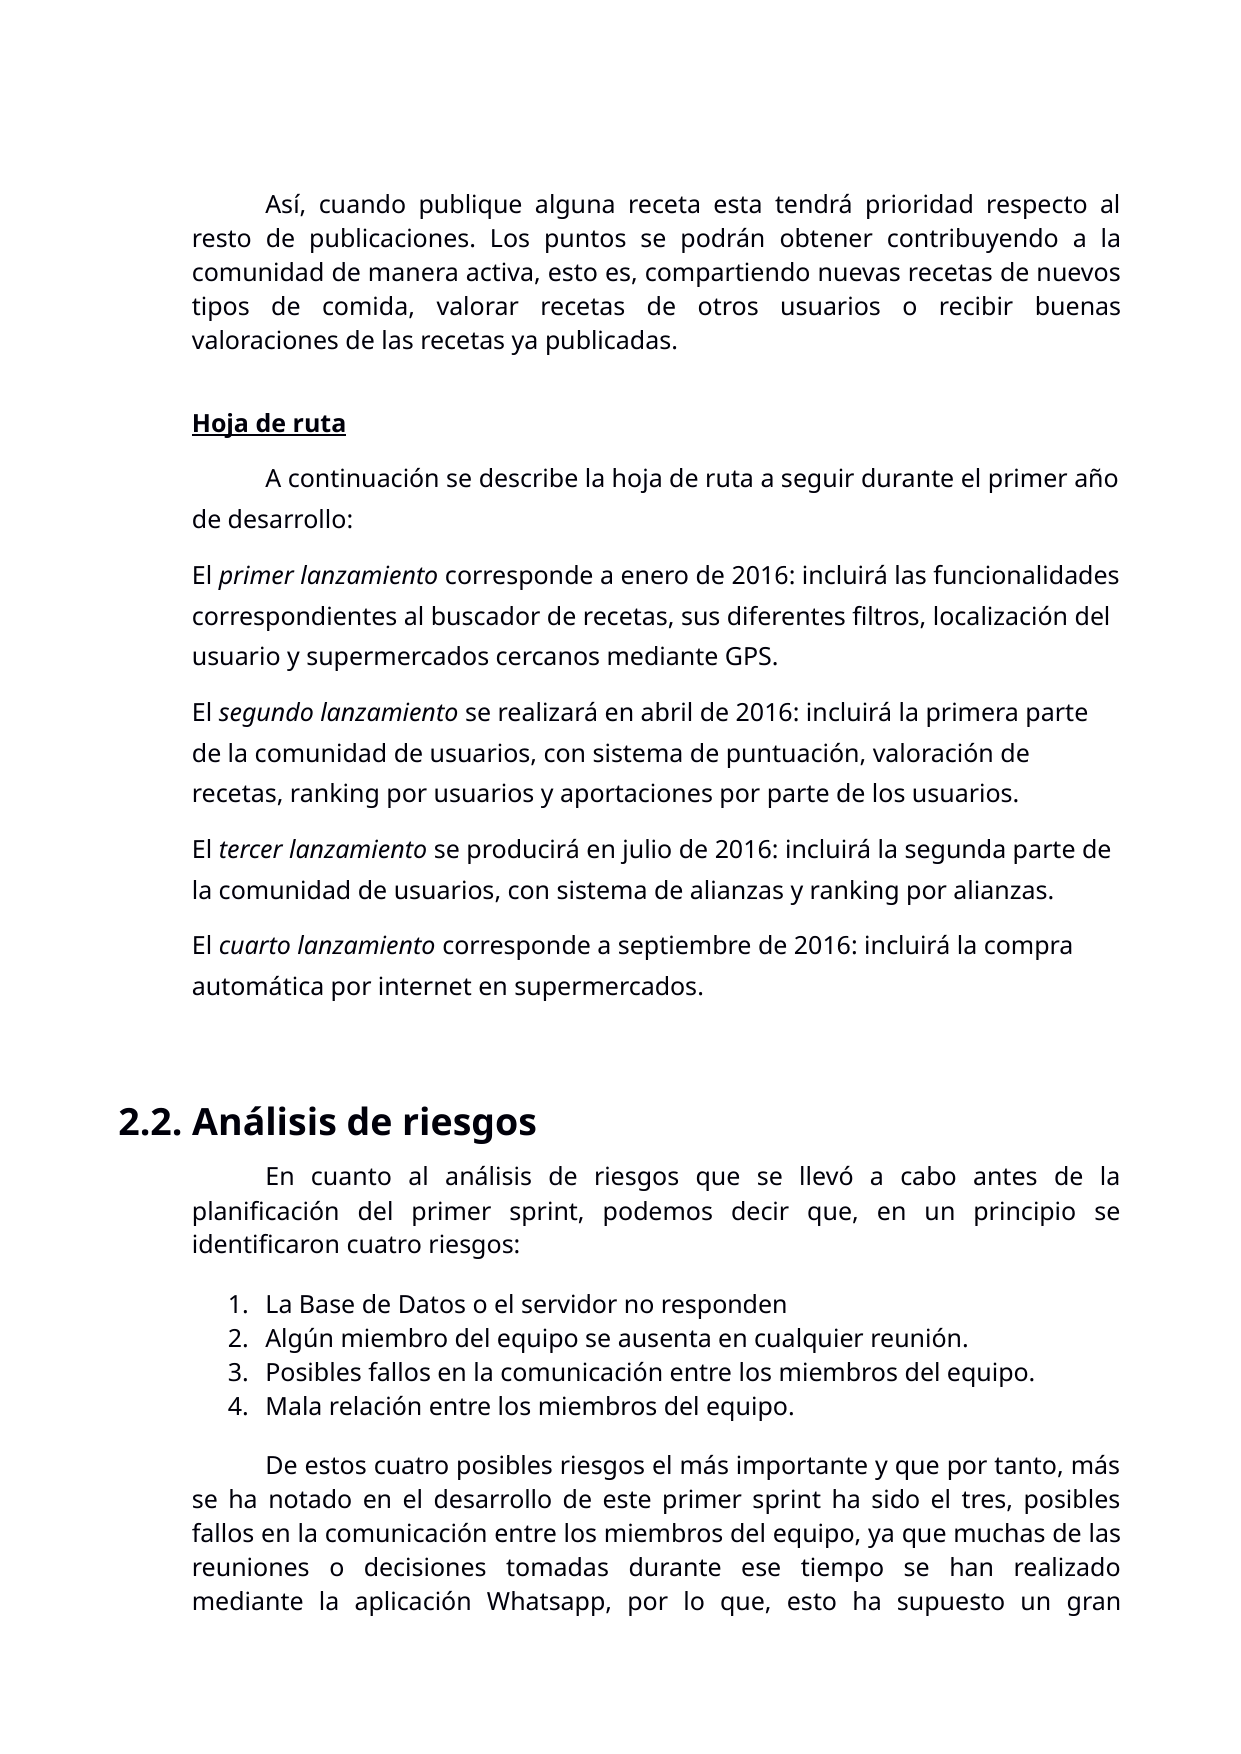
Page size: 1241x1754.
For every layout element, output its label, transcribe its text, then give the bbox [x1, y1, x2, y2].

text El tercer lanzamiento se producirá en julio de 2016: incluirá la segunda parte de la comunidad de usuarios, con sistema de alianzas y ranking por alianzas. [192, 831, 1122, 906]
text De estos cuatro posibles riesgos el más importante y que por tanto, más se ha notado en el desarrollo de este primer sprint ha sido el tres, posibles fallos en la comunicación entre los miembros del equipo, ya que muchas de las reuniones o decisiones tomadas durante ese tiempo se han realizado mediante la aplicación Whatsapp, por lo que, esto ha supuesto un gran [192, 1447, 1122, 1618]
list La Base de Datos o el servidor no responden [228, 1286, 1122, 1320]
subtitle 2.2. Análisis de riesgos [118, 1096, 1122, 1147]
list Algún miembro del equipo se ausenta en cualquier reunión. [228, 1320, 1122, 1354]
text A continuación se describe la hoja de ruta a seguir durante el primer año de desarrollo: [192, 461, 1122, 536]
text Hoja de ruta [192, 406, 1122, 440]
text En cuanto al análisis de riesgos que se llevó a cabo antes de la planificación del primer sprint, podemos decir que, en un principio se identificaron cuatro riesgos: [192, 1159, 1122, 1261]
text El cuarto lanzamiento corresponde a septiembre de 2016: incluirá la compra automática por internet en supermercados. [192, 928, 1122, 1003]
text El primer lanzamiento corresponde a enero de 2016: incluirá las funcionalidades correspondientes al buscador de recetas, sus diferentes filtros, localización del usuario y supermercados cercanos mediante GPS. [192, 557, 1122, 673]
list Posibles fallos en la comunicación entre los miembros del equipo. [228, 1354, 1122, 1388]
text Así, cuando publique alguna receta esta tendrá prioridad respecto al resto de publicaciones. Los puntos se podrán obtener contribuyendo a la comunidad de manera activa, esto es, compartiendo nuevas recetas de nuevos tipos de comida, valorar recetas de otros usuarios o recibir buenas valoraciones de las recetas ya publicadas. [192, 186, 1122, 357]
text El segundo lanzamiento se realizará en abril de 2016: incluirá la primera parte de la comunidad de usuarios, con sistema de puntuación, valoración de recetas, ranking por usuarios y aportaciones por parte de los usuarios. [192, 694, 1122, 810]
list Mala relación entre los miembros del equipo. [228, 1388, 1122, 1422]
